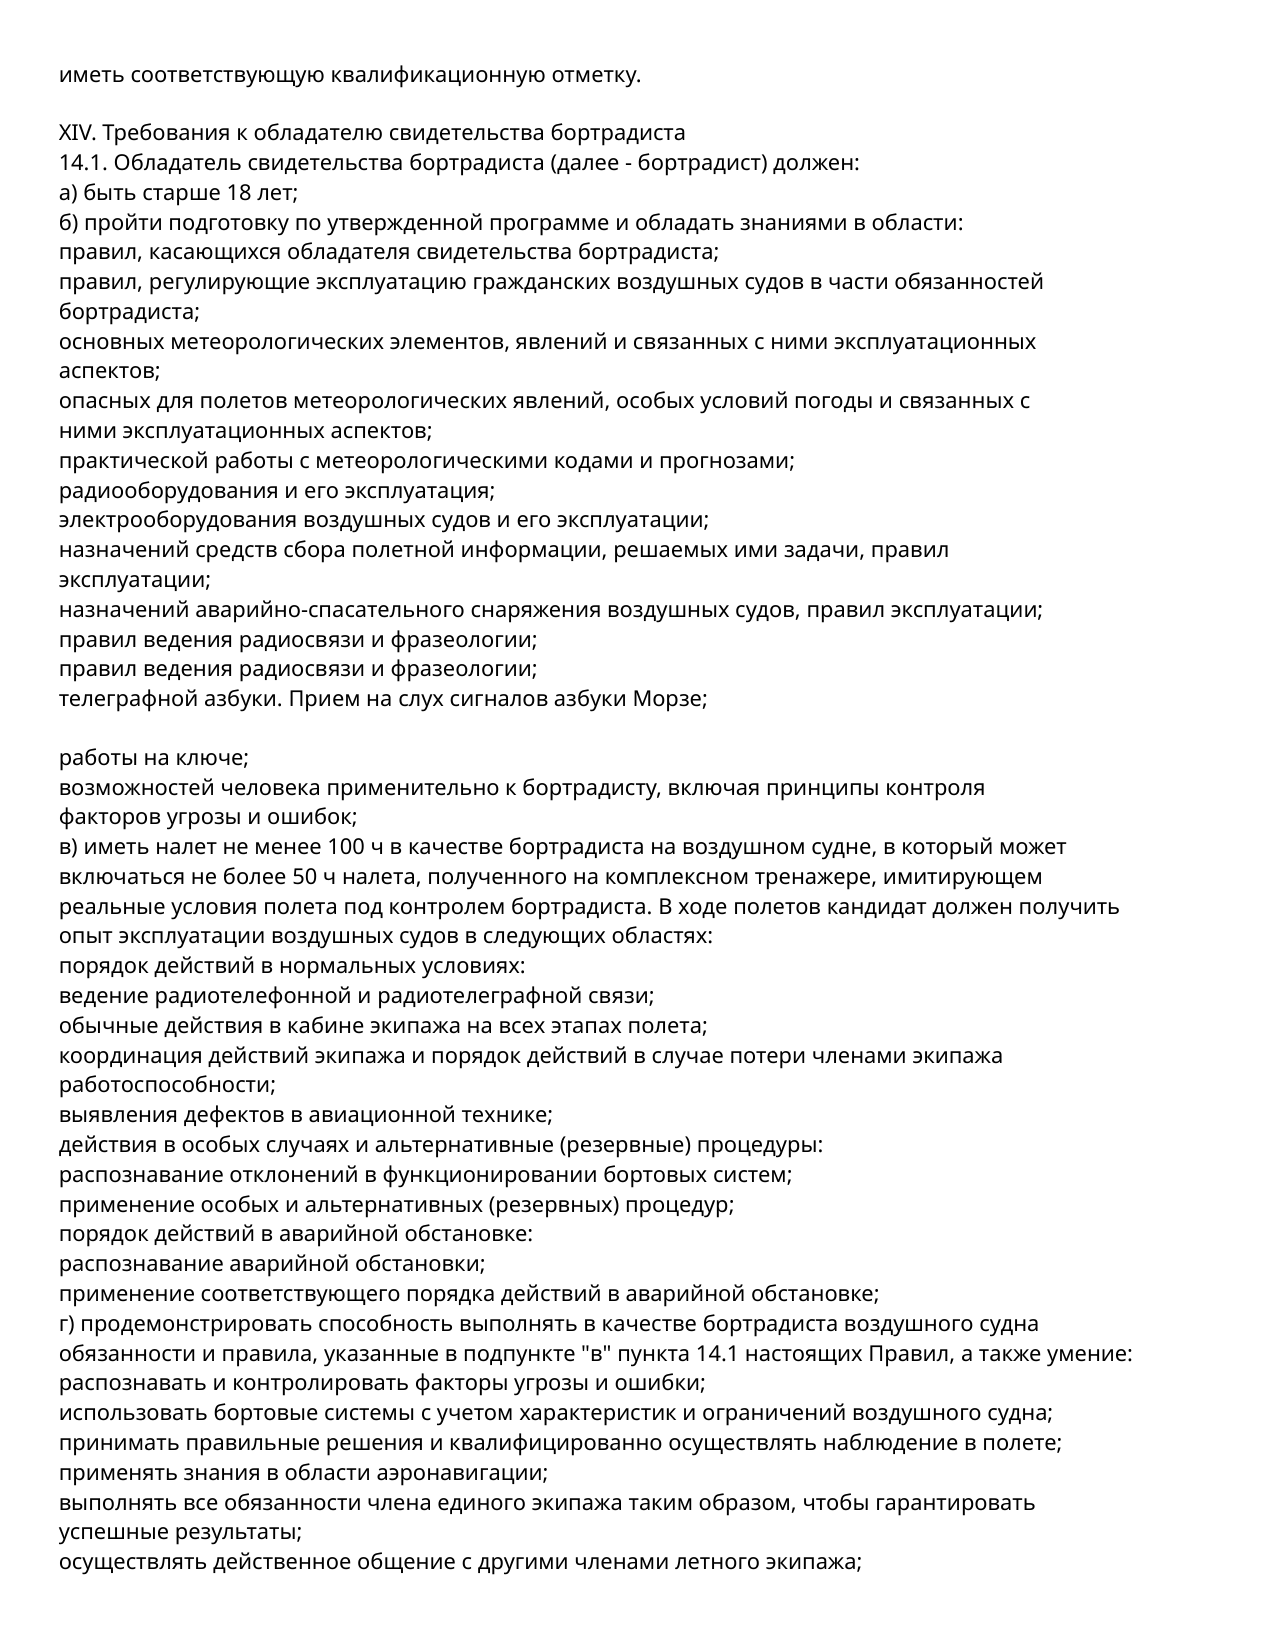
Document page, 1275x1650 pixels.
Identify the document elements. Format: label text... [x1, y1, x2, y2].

text бортрадиста; [58, 296, 1216, 326]
text успешные результаты; [58, 1516, 1216, 1546]
text реальные условия полета под контролем бортрадиста. В ходе полетов кандидат должен получить [58, 891, 1216, 920]
text обычные действия в кабине экипажа на всех этапах полета; [58, 1010, 1216, 1039]
text осуществлять действенное общение с другими членами летного экипажа; [58, 1546, 1216, 1576]
text аспектов; [58, 355, 1216, 385]
text работы на ключе; [58, 742, 1216, 771]
text иметь соответствующую квалификационную отметку. [58, 58, 1216, 88]
text распознавать и контролировать факторы угрозы и ошибки; [58, 1367, 1216, 1397]
text правил, регулирующие эксплуатацию гражданских воздушных судов в части обязанностей [58, 266, 1216, 296]
text выполнять все обязанности члена единого экипажа таким образом, чтобы гарантировать [58, 1486, 1216, 1516]
text г) продемонстрировать способность выполнять в качестве бортрадиста воздушного судна [58, 1308, 1216, 1337]
text работоспособности; [58, 1069, 1216, 1099]
text а) быть старше 18 лет; [58, 177, 1216, 206]
text 14.1. Обладатель свидетельства бортрадиста (далее - бортрадист) должен: [58, 147, 1216, 177]
text практической работы с метеорологическими кодами и прогнозами; [58, 445, 1216, 474]
text XIV. Требования к обладателю свидетельства бортрадиста [58, 117, 1216, 147]
text ними эксплуатационных аспектов; [58, 415, 1216, 445]
text радиооборудования и его эксплуатация; [58, 474, 1216, 504]
text эксплуатации; [58, 564, 1216, 594]
text правил, касающихся обладателя свидетельства бортрадиста; [58, 236, 1216, 266]
text в) иметь налет не менее 100 ч в качестве бортрадиста на воздушном судне, в который может [58, 831, 1216, 861]
text назначений аварийно-спасательного снаряжения воздушных судов, правил эксплуатации; [58, 594, 1216, 623]
text использовать бортовые системы с учетом характеристик и ограничений воздушного судна; [58, 1397, 1216, 1427]
text порядок действий в аварийной обстановке: [58, 1218, 1216, 1248]
text применять знания в области аэронавигации; [58, 1457, 1216, 1486]
text распознавание отклонений в функционировании бортовых систем; [58, 1159, 1216, 1188]
text назначений средств сбора полетной информации, решаемых ими задачи, правил [58, 534, 1216, 564]
text применение особых и альтернативных (резервных) процедур; [58, 1188, 1216, 1218]
text распознавание аварийной обстановки; [58, 1248, 1216, 1278]
text основных метеорологических элементов, явлений и связанных с ними эксплуатационных [58, 326, 1216, 355]
text факторов угрозы и ошибок; [58, 801, 1216, 831]
text действия в особых случаях и альтернативные (резервные) процедуры: [58, 1129, 1216, 1159]
text опасных для полетов метеорологических явлений, особых условий погоды и связанных с [58, 385, 1216, 415]
text электрооборудования воздушных судов и его эксплуатации; [58, 504, 1216, 534]
text б) пройти подготовку по утвержденной программе и обладать знаниями в области: [58, 206, 1216, 236]
text обязанности и правила, указанные в подпункте "в" пункта 14.1 настоящих Правил, а также умение: [58, 1337, 1216, 1367]
text применение соответствующего порядка действий в аварийной обстановке; [58, 1278, 1216, 1308]
text координация действий экипажа и порядок действий в случае потери членами экипажа [58, 1039, 1216, 1069]
text правил ведения радиосвязи и фразеологии; [58, 653, 1216, 683]
text возможностей человека применительно к бортрадисту, включая принципы контроля [58, 771, 1216, 801]
text включаться не более 50 ч налета, полученного на комплексном тренажере, имитирующем [58, 861, 1216, 891]
text правил ведения радиосвязи и фразеологии; [58, 623, 1216, 653]
text выявления дефектов в авиационной технике; [58, 1099, 1216, 1129]
text телеграфной азбуки. Прием на слух сигналов азбуки Морзе; [58, 683, 1216, 713]
text опыт эксплуатации воздушных судов в следующих областях: [58, 920, 1216, 950]
text принимать правильные решения и квалифицированно осуществлять наблюдение в полете; [58, 1427, 1216, 1457]
text порядок действий в нормальных условиях: [58, 950, 1216, 980]
text ведение радиотелефонной и радиотелеграфной связи; [58, 980, 1216, 1010]
